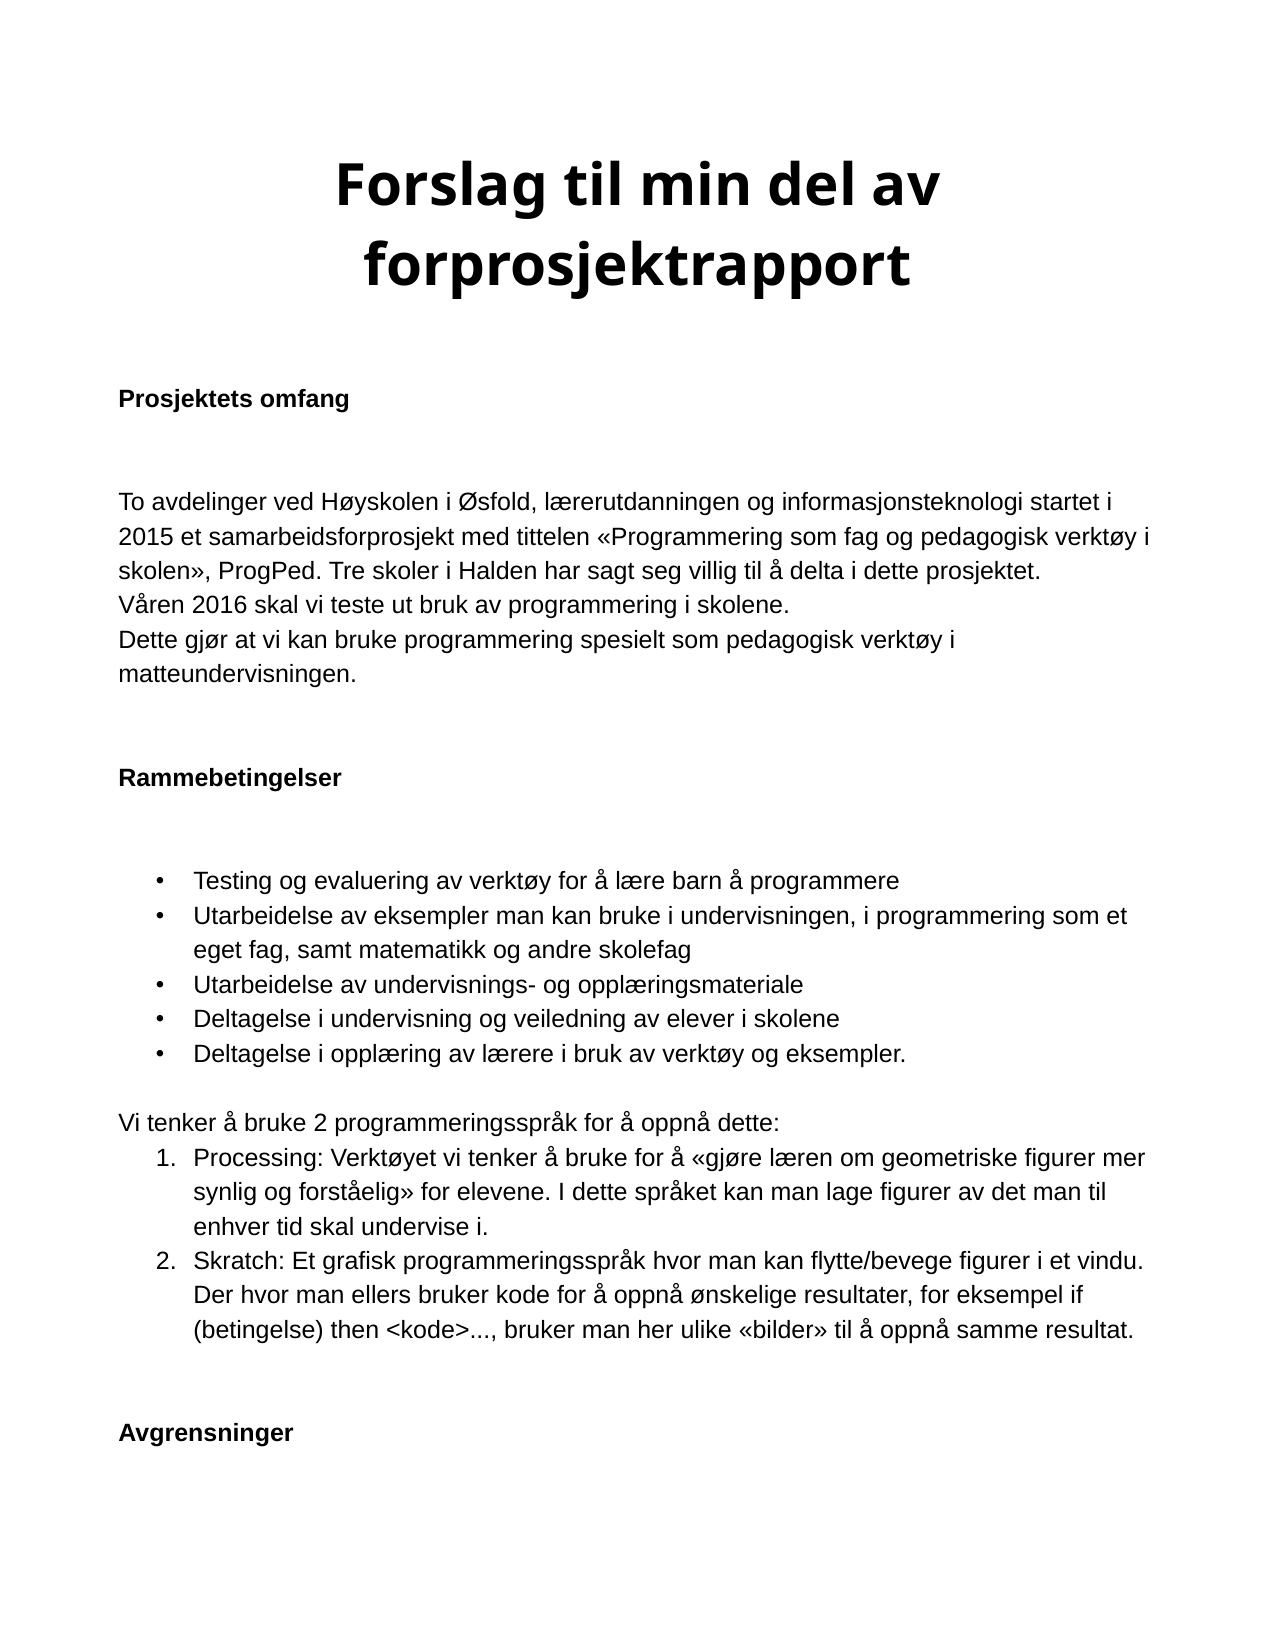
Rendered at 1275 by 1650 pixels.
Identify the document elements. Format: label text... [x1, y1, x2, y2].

list Processing: Verktøyet vi tenker å bruke for å «gjøre læren om geometriske figurer mer synlig og forståelig» for elevene. I dette språket kan man lage figurer av det man til enhver tid skal undervise i. [156, 1143, 1157, 1240]
text Avgrensninger [118, 1418, 1157, 1447]
text Våren 2016 skal vi teste ut bruk av programmering i skolene. [118, 590, 1157, 619]
list Skratch: Et grafisk programmeringsspråk hvor man kan flytte/bevege figurer i et vindu. Der hvor man ellers bruker kode for å oppnå ønskelige resultater, for eksempel if (betingelse) then <kode>..., bruker man her ulike «bilder» til å oppnå samme resultat. [156, 1246, 1157, 1344]
text Prosjektets omfang [118, 383, 1157, 412]
text Dette gjør at vi kan bruke programmering spesielt som pedagogisk verktøy i matteundervisningen. [118, 625, 1157, 688]
text Rammebetingelser [118, 763, 1157, 792]
title Forslag til min del av forprosjektrapport [118, 143, 1157, 302]
list Utarbeidelse av undervisnings- og opplæringsmateriale [156, 970, 1157, 999]
list Utarbeidelse av eksempler man kan bruke i undervisningen, i programmering som et eget fag, samt matematikk og andre skolefag [156, 901, 1157, 964]
text Vi tenker å bruke 2 programmeringsspråk for å oppnå dette: [118, 1108, 1157, 1137]
list Testing og evaluering av verktøy for å lære barn å programmere [156, 866, 1157, 895]
list Deltagelse i opplæring av lærere i bruk av verktøy og eksempler. [156, 1039, 1157, 1068]
list Deltagelse i undervisning og veiledning av elever i skolene [156, 1004, 1157, 1033]
text To avdelinger ved Høyskolen i Øsfold, lærerutdanningen og informasjonsteknologi startet i 2015 et samarbeidsforprosjekt med tittelen «Programmering som fag og pedagogisk verktøy i skolen», ProgPed. Tre skoler i Halden har sagt seg villig til å delta i dette prosjektet. [118, 487, 1157, 585]
